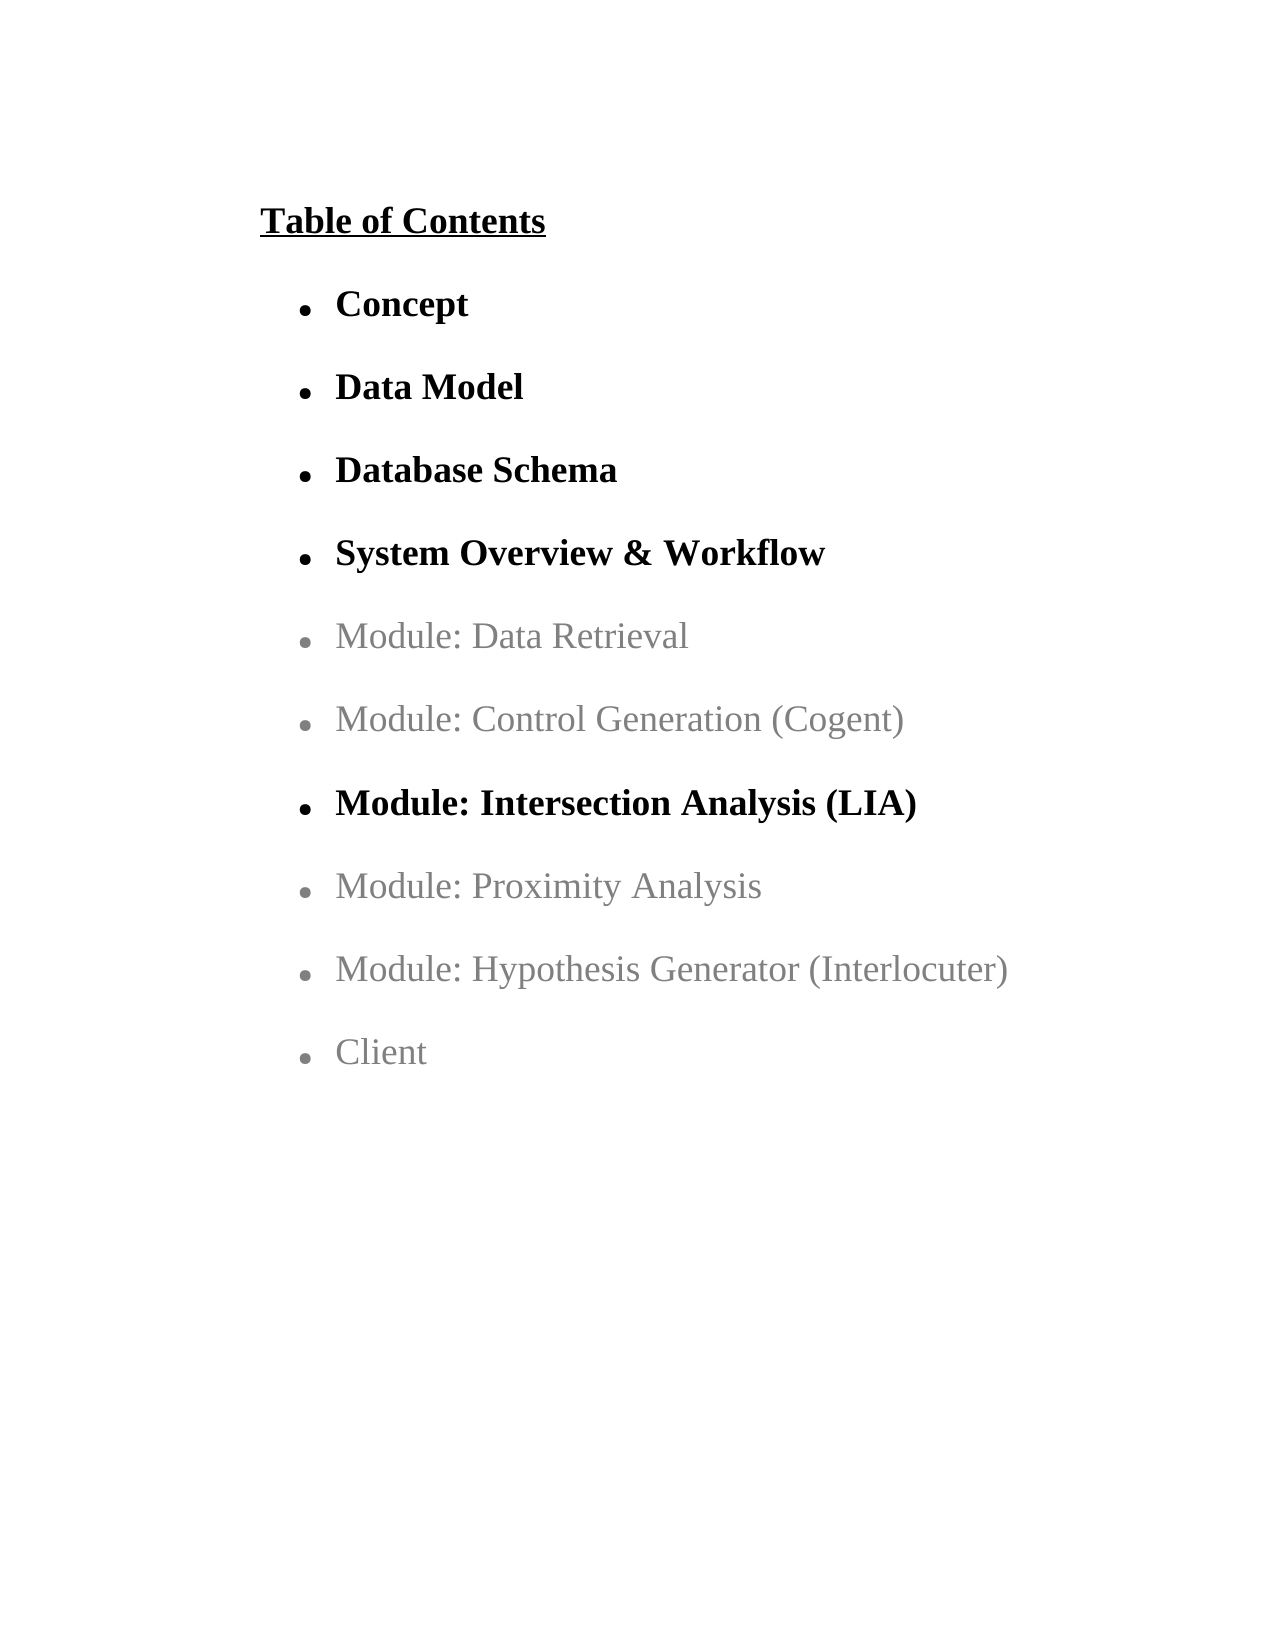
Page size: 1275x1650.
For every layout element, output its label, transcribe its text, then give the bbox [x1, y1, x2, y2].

list Concept [298, 283, 1162, 324]
list Client [298, 1031, 1162, 1072]
list Module: Data Retrieval [298, 615, 1162, 657]
list Database Schema [298, 449, 1162, 491]
list System Overview & Workflow [298, 532, 1162, 574]
list Module: Proximity Analysis [298, 865, 1162, 906]
text Table of Contents [260, 200, 1162, 241]
list Module: Intersection Analysis (LIA) [298, 782, 1162, 823]
list Module: Hypothesis Generator (Interlocuter) [298, 948, 1162, 989]
list Data Model [298, 366, 1162, 407]
list Module: Control Generation (Cogent) [298, 698, 1162, 740]
